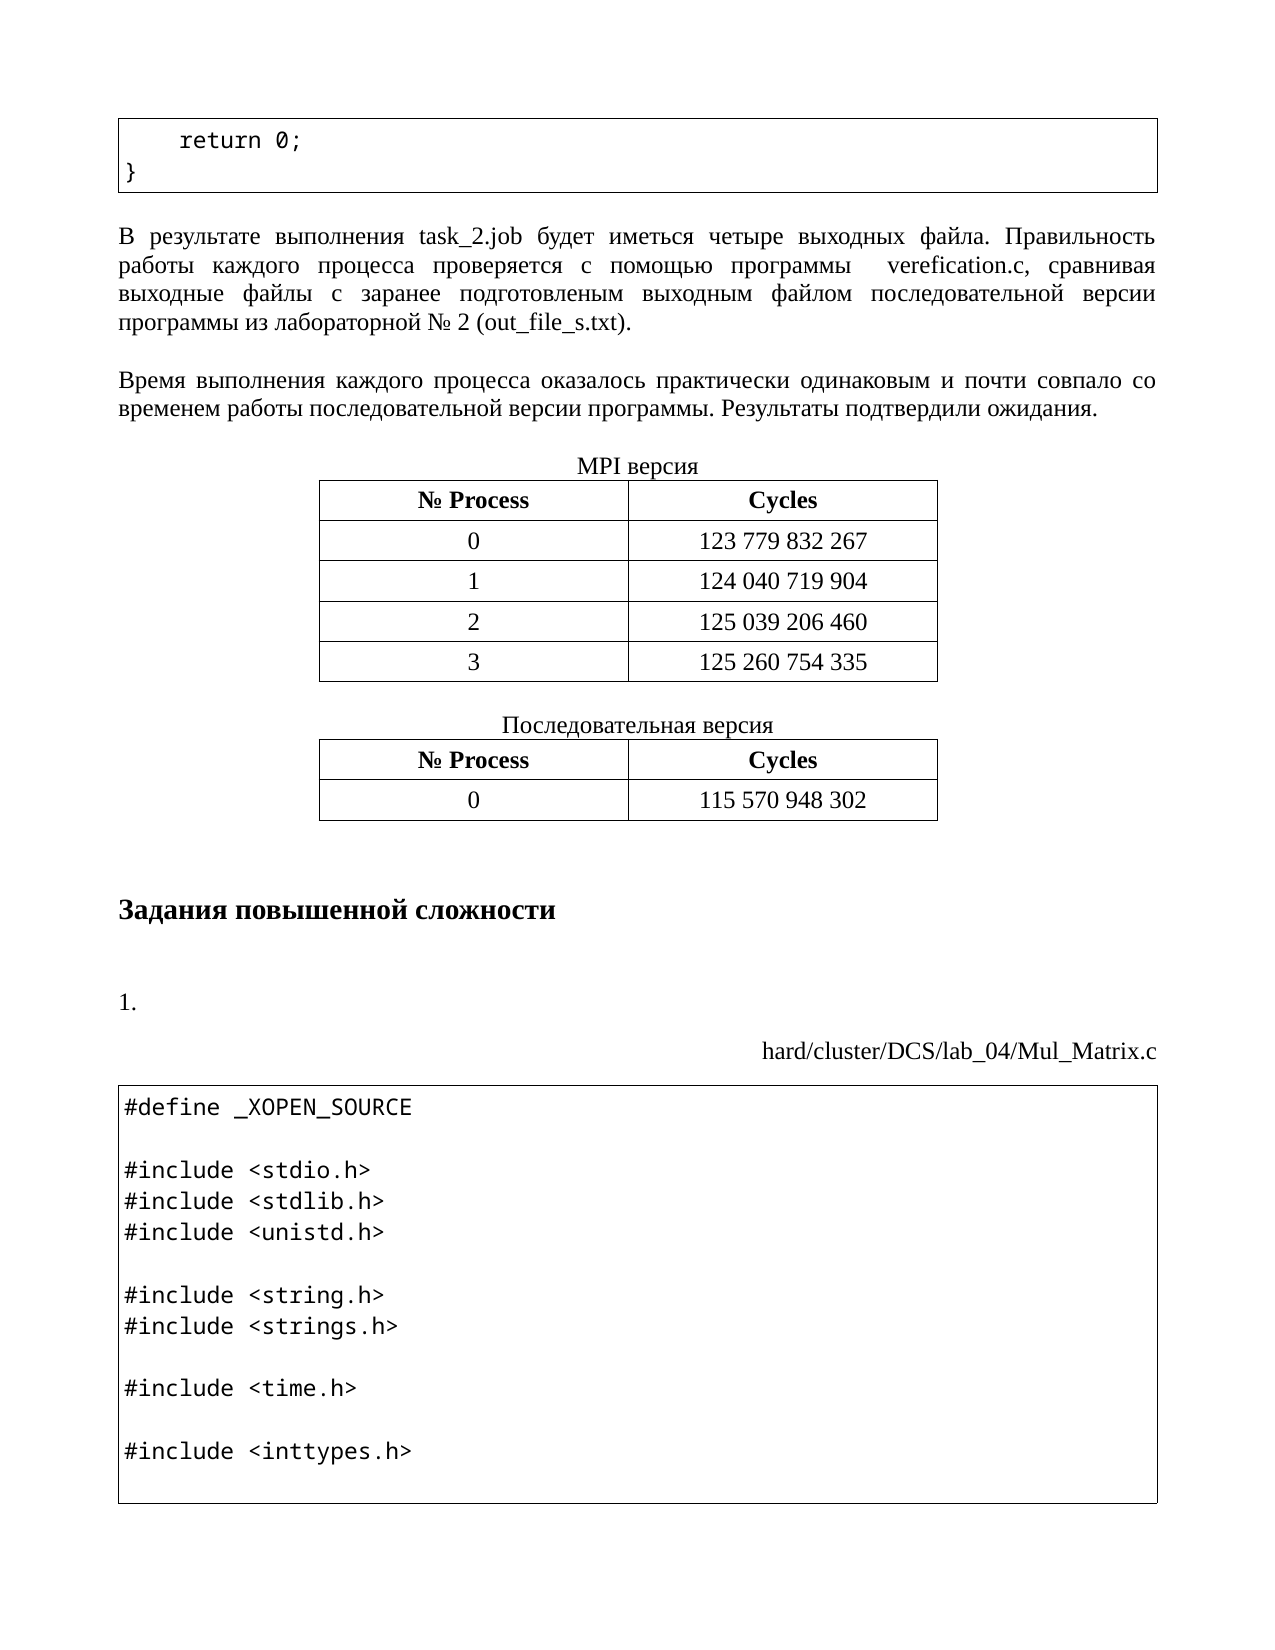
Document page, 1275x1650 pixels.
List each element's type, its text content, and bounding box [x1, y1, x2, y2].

subtitle Задания повышенной сложности [118, 892, 1157, 926]
text 1. [118, 987, 1157, 1016]
table_cell 125 039 206 460 [629, 602, 937, 641]
table_header № Process [320, 740, 628, 779]
table_header № Process [320, 481, 628, 520]
table_header return 0; } [119, 119, 1157, 192]
table_cell 2 [320, 602, 628, 641]
table_cell 0 [320, 780, 628, 819]
text MPI версия [118, 451, 1157, 480]
text Время выполнения каждого процесса оказалось практически одинаковым и почти совпало со временем работы последовательной версии программы. Результаты подтвердили ожидания. [118, 365, 1157, 422]
table_cell 124 040 719 904 [629, 561, 937, 601]
table_header #define _XOPEN_SOURCE #include <stdio.h> #include <stdlib.h> #include <unistd.h> #include <string.h> #include <strings.h> #include <time.h> #include <inttypes.h> [119, 1086, 1157, 1503]
text hard/cluster/DCS/lab_04/Mul_Matrix.c [118, 1036, 1157, 1065]
table_cell 0 [320, 521, 628, 560]
table_cell 115 570 948 302 [629, 780, 937, 819]
table_header Cycles [629, 481, 937, 520]
table_header Cycles [629, 740, 937, 779]
text В результате выполнения task_2.job будет иметься четыре выходных файла. Правильность работы каждого процесса проверяется с помощью программы verefication.c, сравнивая выходные файлы с заранее подготовленым выходным файлом последовательной версии программы из лабораторной № 2 (out_file_s.txt). [118, 221, 1157, 336]
text Последовательная версия [118, 710, 1157, 739]
table_cell 3 [320, 642, 628, 681]
table_cell 123 779 832 267 [629, 521, 937, 560]
table_cell 125 260 754 335 [629, 642, 937, 681]
table_cell 1 [320, 561, 628, 601]
